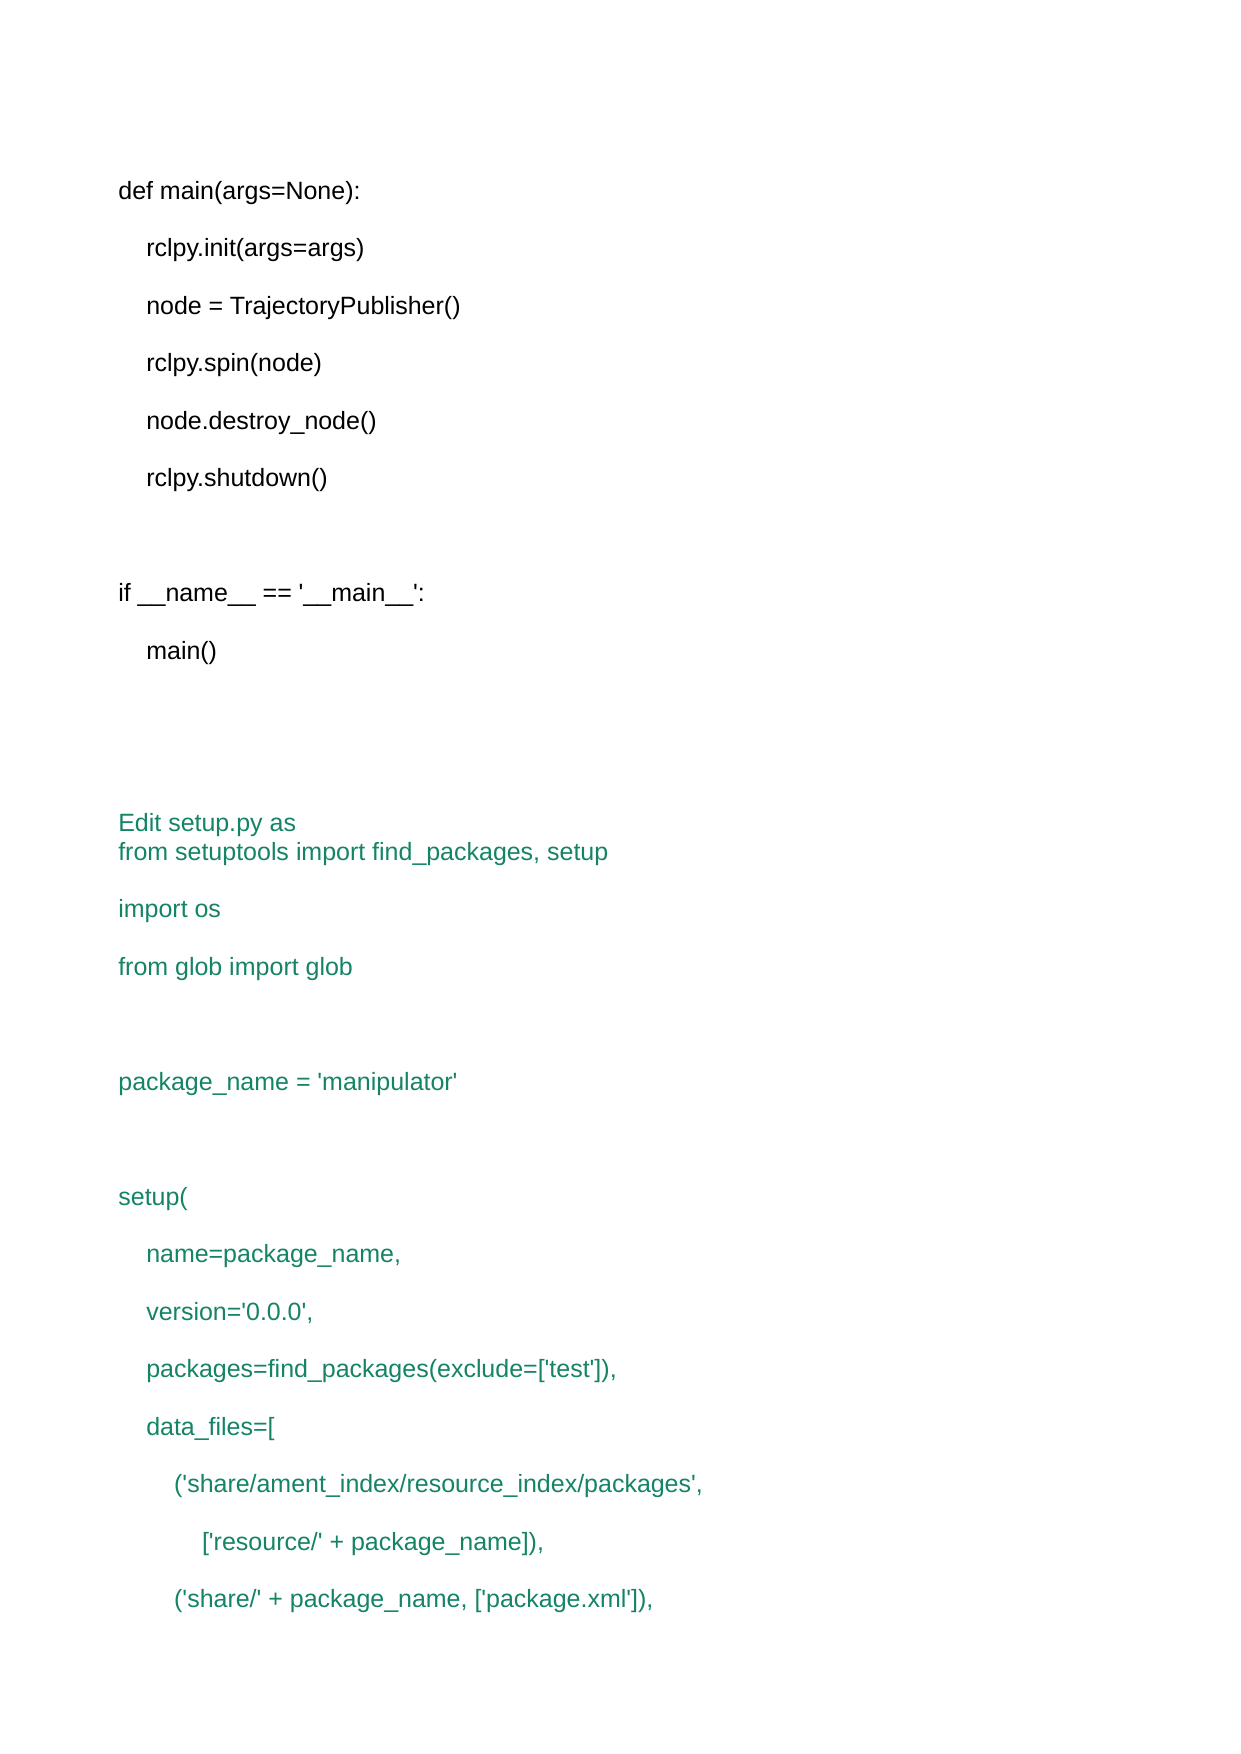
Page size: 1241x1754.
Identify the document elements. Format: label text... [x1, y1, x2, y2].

text rclpy.spin(node) [118, 348, 1122, 377]
text node = TrajectoryPublisher() [118, 291, 1122, 319]
text setup( [118, 1182, 1122, 1211]
text if __name__ == '__main__': [118, 578, 1122, 607]
text ('share/' + package_name, ['package.xml']), [118, 1584, 1122, 1613]
text import os [118, 894, 1122, 923]
text package_name = 'manipulator' [118, 1067, 1122, 1096]
text data_files=[ [118, 1412, 1122, 1441]
text version='0.0.0', [118, 1297, 1122, 1326]
text node.destroy_node() [118, 406, 1122, 434]
text ['resource/' + package_name]), [118, 1527, 1122, 1556]
text from glob import glob [118, 952, 1122, 981]
text ('share/ament_index/resource_index/packages', [118, 1469, 1122, 1498]
text rclpy.shutdown() [118, 463, 1122, 492]
text main() [118, 636, 1122, 664]
text Edit setup.py as [118, 808, 1122, 837]
text name=package_name, [118, 1239, 1122, 1268]
text packages=find_packages(exclude=['test']), [118, 1354, 1122, 1383]
text from setuptools import find_packages, setup [118, 837, 1122, 866]
text rclpy.init(args=args) [118, 233, 1122, 262]
text def main(args=None): [118, 176, 1122, 204]
